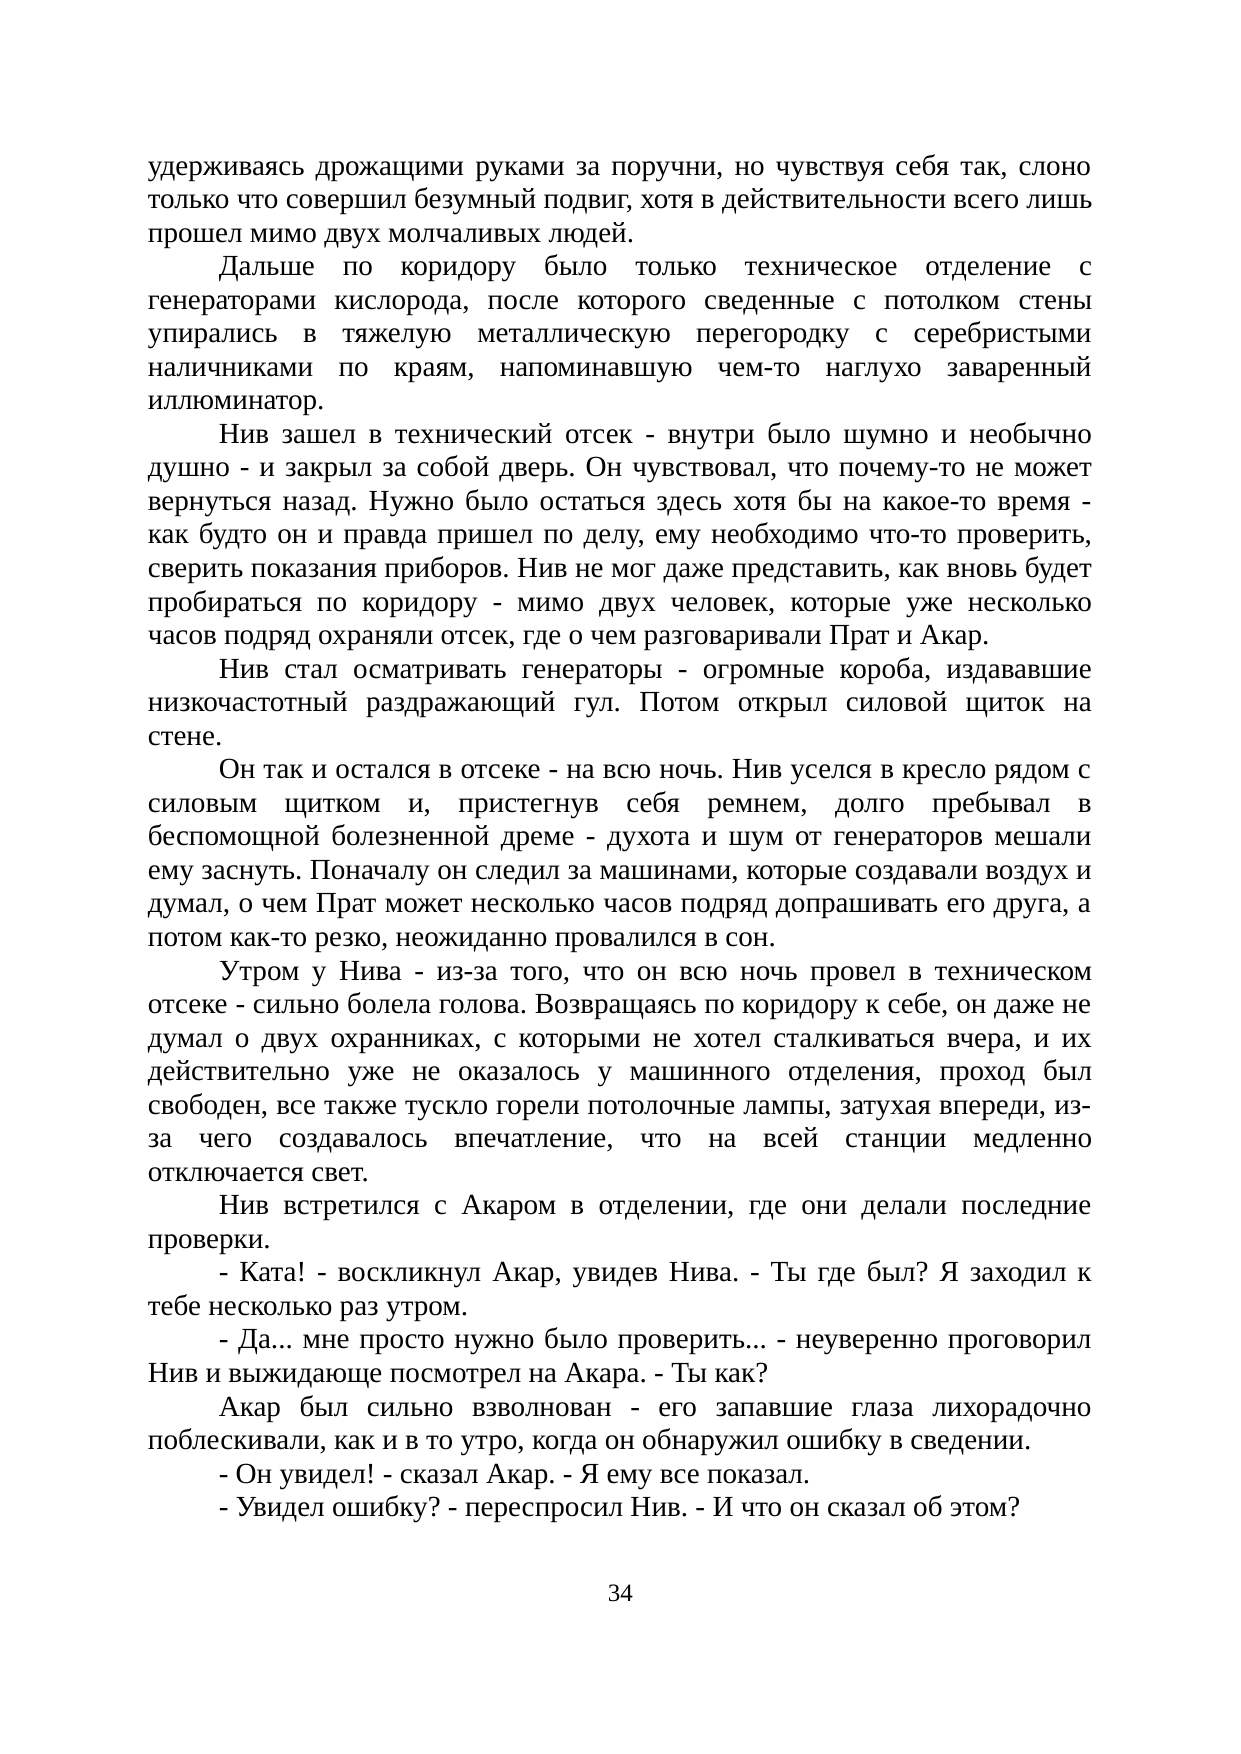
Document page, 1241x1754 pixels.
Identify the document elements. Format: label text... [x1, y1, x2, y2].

text - Он увидел! - сказал Акар. - Я ему все показал. [148, 1456, 1093, 1489]
text Акар был сильно взволнован - его запавшие глаза лихорадочно поблескивали, как и в то утро, когда он обнаружил ошибку в сведении. [148, 1389, 1093, 1456]
text - Увидел ошибку? - переспросил Нив. - И что он сказал об этом? [148, 1489, 1093, 1523]
text удерживаясь дрожащими руками за поручни, но чувствуя себя так, слоно только что совершил безумный подвиг, хотя в действительности всего лишь прошел мимо двух молчаливых людей. [148, 148, 1093, 248]
text Нив зашел в технический отсек - внутри было шумно и необычно душно - и закрыл за собой дверь. Он чувствовал, что почему-то не может вернуться назад. Нужно было остаться здесь хотя бы на какое-то время - как будто он и правда пришел по делу, ему необходимо что-то проверить, сверить показания приборов. Нив не мог даже представить, как вновь будет пробираться по коридору - мимо двух человек, которые уже несколько часов подряд охраняли отсек, где о чем разговаривали Прат и Акар. [148, 416, 1093, 651]
text - Да... мне просто нужно было проверить... - неуверенно проговорил Нив и выжидающе посмотрел на Акара. - Ты как? [148, 1322, 1093, 1389]
text Утром у Нива - из-за того, что он всю ночь провел в техническом отсеке - сильно болела голова. Возвращаясь по коридору к себе, он даже не думал о двух охранниках, с которыми не хотел сталкиваться вчера, и их действительно уже не оказалось у машинного отделения, проход был свободен, все также тускло горели потолочные лампы, затухая впереди, из-за чего создавалось впечатление, что на всей станции медленно отключается свет. [148, 953, 1093, 1187]
text Нив встретился с Акаром в отделении, где они делали последние проверки. [148, 1187, 1093, 1254]
text - Ката! - воскликнул Акар, увидев Нива. - Ты где был? Я заходил к тебе несколько раз утром. [148, 1254, 1093, 1322]
text Он так и остался в отсеке - на всю ночь. Нив уселся в кресло рядом с силовым щитком и, пристегнув себя ремнем, долго пребывал в беспомощной болезненной дреме - духота и шум от генераторов мешали ему заснуть. Поначалу он следил за машинами, которые создавали воздух и думал, о чем Прат может несколько часов подряд допрашивать его друга, а потом как-то резко, неожиданно провалился в сон. [148, 751, 1093, 953]
text Нив стал осматривать генераторы - огромные короба, издававшие низкочастотный раздражающий гул. Потом открыл силовой щиток на стене. [148, 651, 1093, 751]
text Дальше по коридору было только техническое отделение с генераторами кислорода, после которого сведенные с потолком стены упирались в тяжелую металлическую перегородку с серебристыми наличниками по краям, напоминавшую чем-то наглухо заваренный иллюминатор. [148, 248, 1093, 416]
